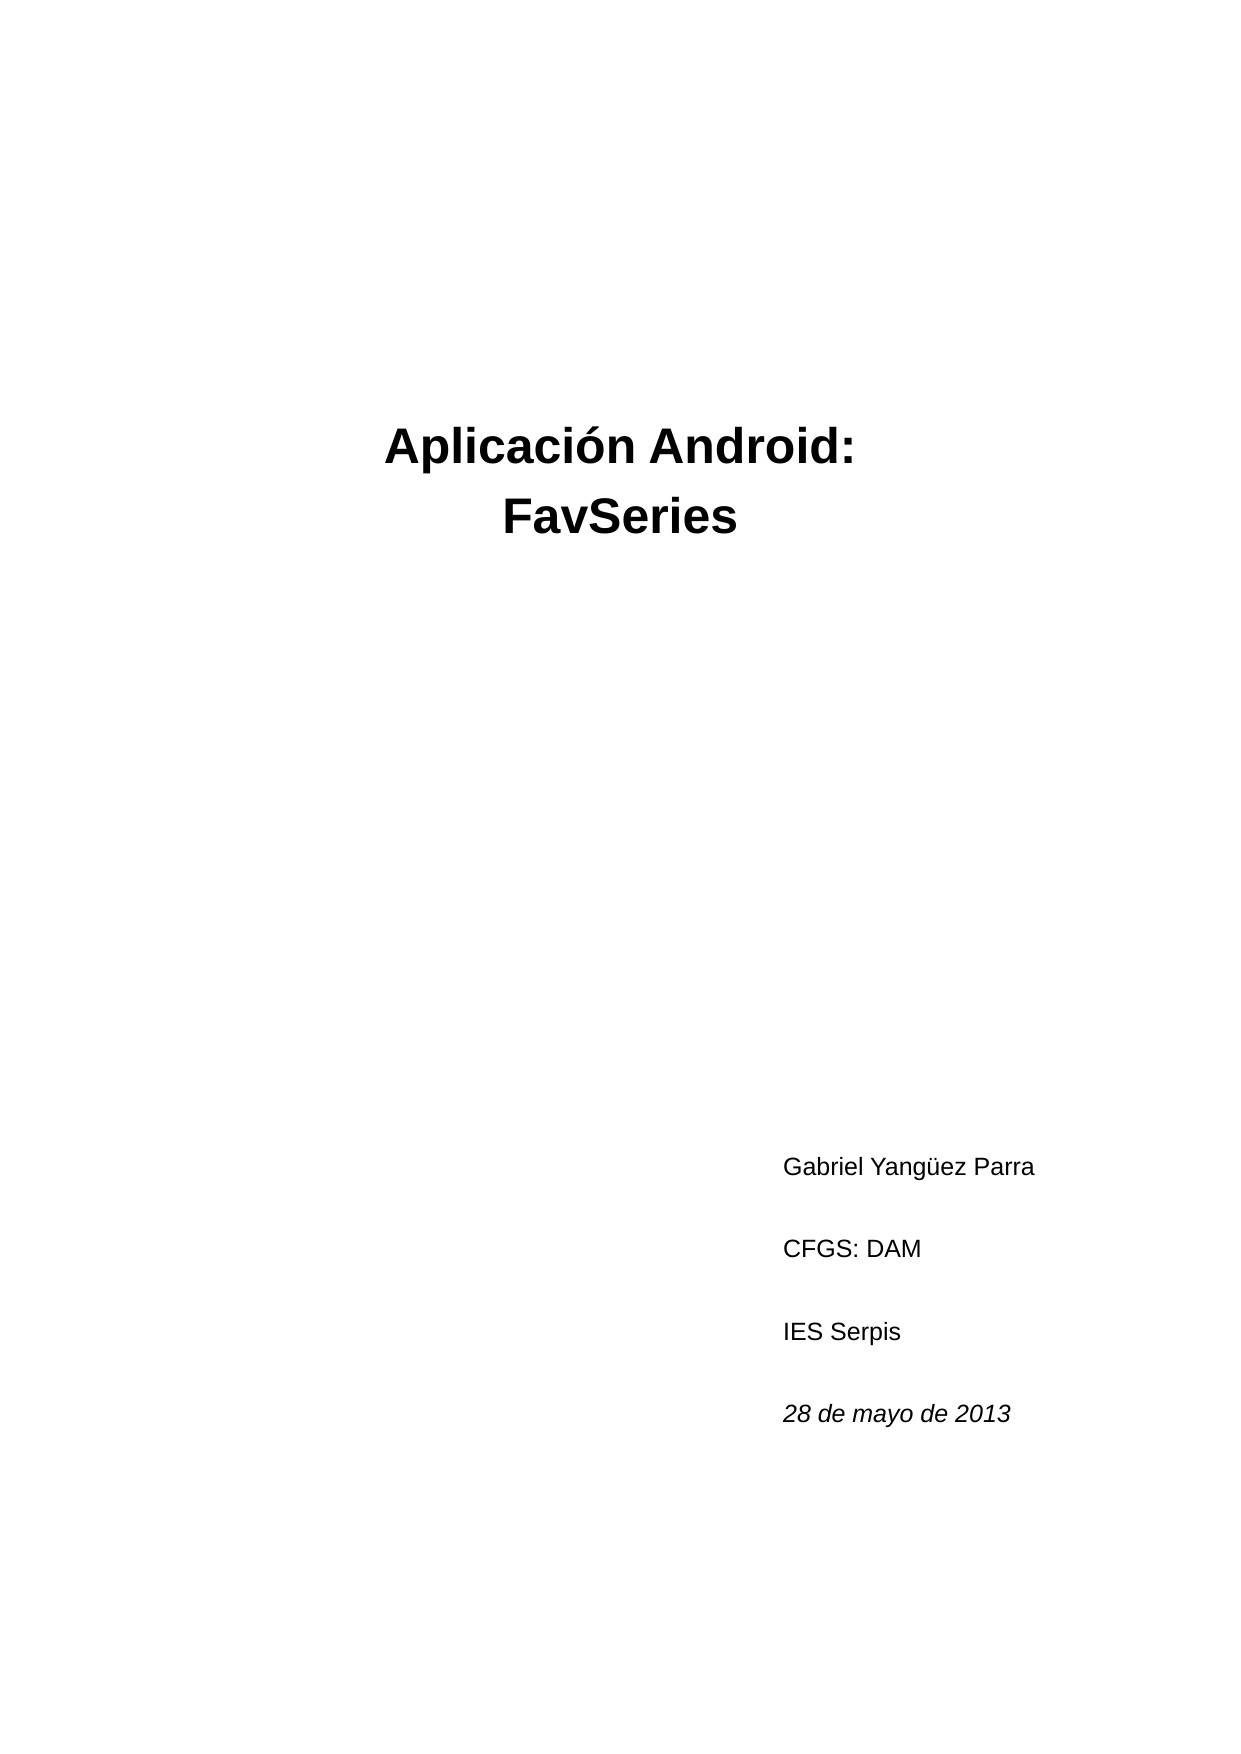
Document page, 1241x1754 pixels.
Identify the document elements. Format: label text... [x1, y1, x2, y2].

text 28 de mayo de 2013 [118, 1399, 1122, 1428]
text Aplicación Android: [118, 416, 1122, 474]
text IES Serpis [118, 1317, 1122, 1346]
text FavSeries [118, 486, 1122, 544]
text Gabriel Yangüez Parra [118, 1152, 1122, 1181]
text CFGS: DAM [118, 1234, 1122, 1263]
